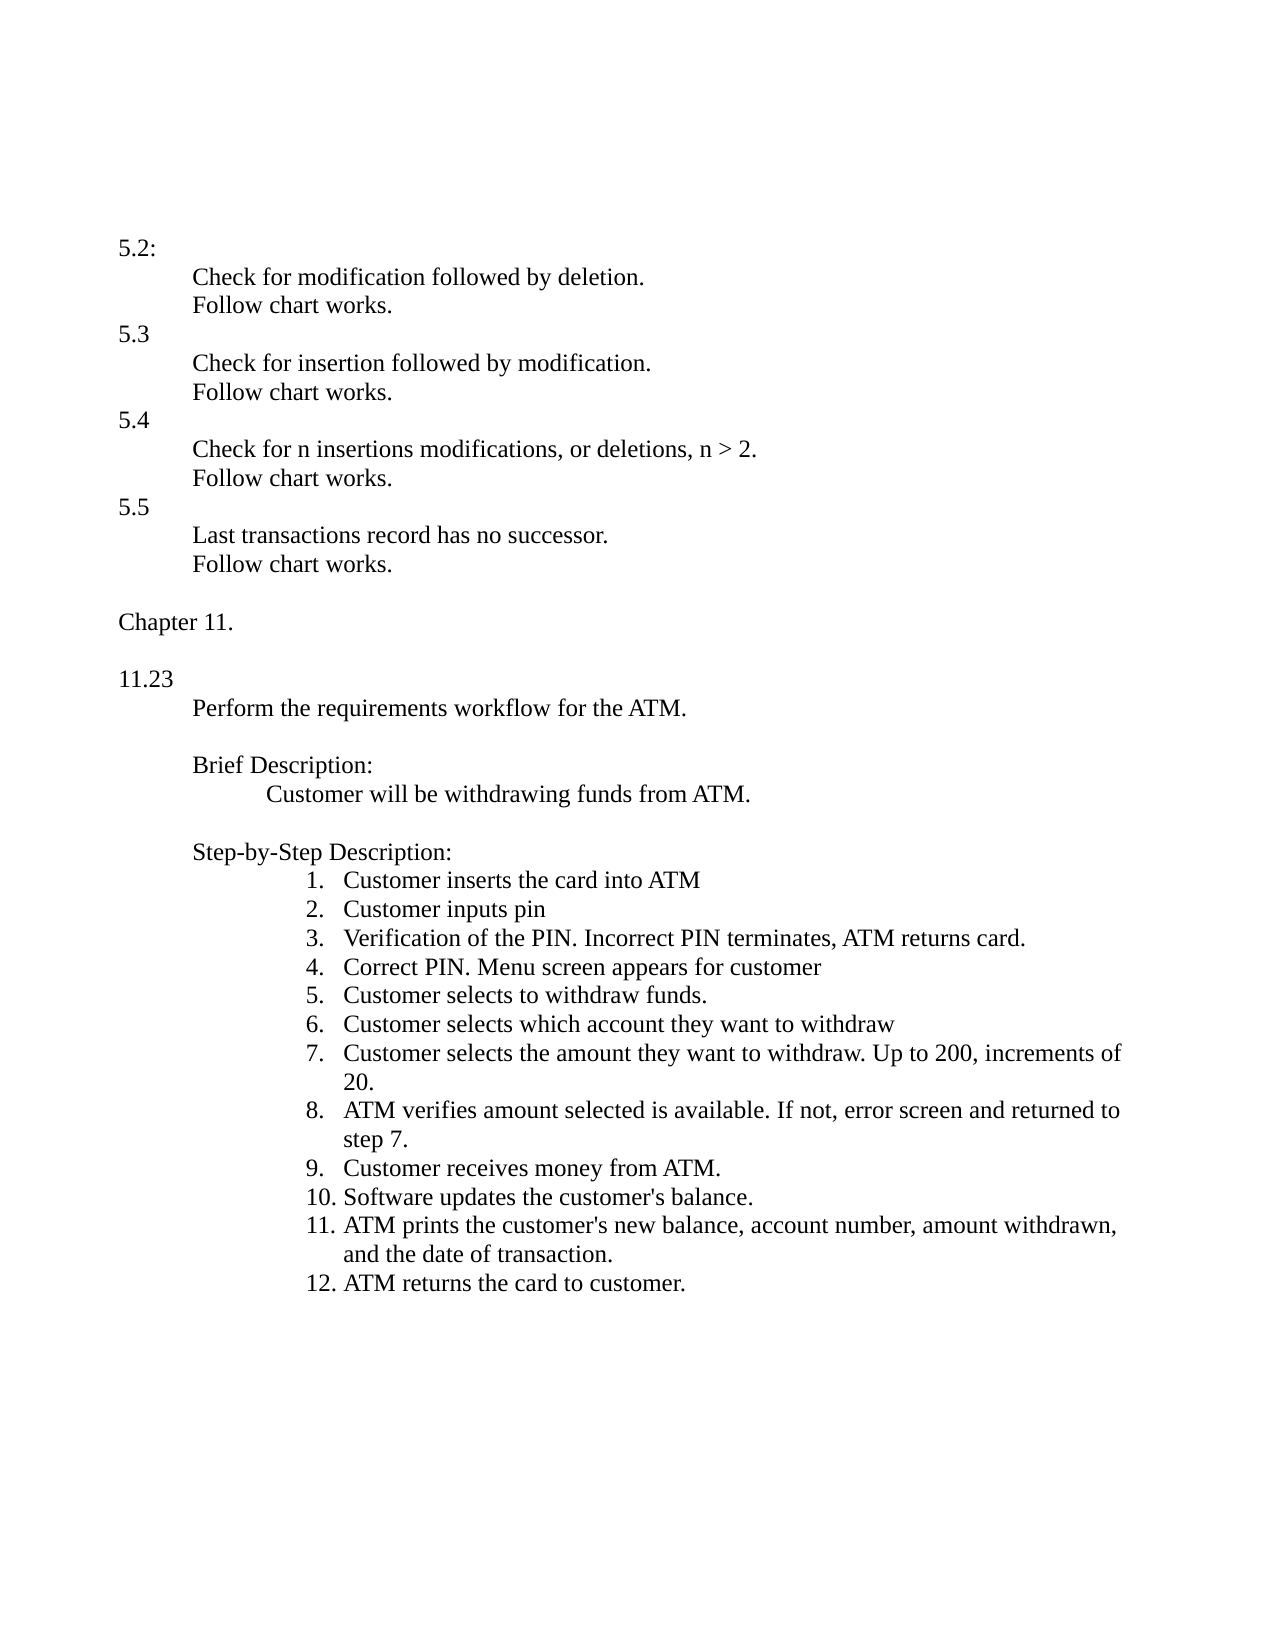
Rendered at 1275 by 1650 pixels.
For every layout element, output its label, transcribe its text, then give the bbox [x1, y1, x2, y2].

list Customer inputs pin [306, 894, 1157, 923]
text Check for insertion followed by modification. [118, 348, 1157, 377]
text 5.2: [118, 233, 1157, 262]
text Check for n insertions modifications, or deletions, n > 2. [118, 434, 1157, 463]
list ATM prints the customer's new balance, account number, amount withdrawn, and the date of transaction. [306, 1211, 1157, 1268]
text Customer will be withdrawing funds from ATM. [118, 779, 1157, 808]
list Customer selects to withdraw funds. [306, 981, 1157, 1009]
list ATM returns the card to customer. [306, 1268, 1157, 1297]
text Follow chart works. [118, 291, 1157, 319]
text Follow chart works. [118, 463, 1157, 492]
list Verification of the PIN. Incorrect PIN terminates, ATM returns card. [306, 923, 1157, 952]
list Customer selects the amount they want to withdraw. Up to 200, increments of 20. [306, 1038, 1157, 1096]
list Customer receives money from ATM. [306, 1153, 1157, 1182]
text Last transactions record has no successor. [118, 521, 1157, 549]
list Software updates the customer's balance. [306, 1182, 1157, 1211]
text Check for modification followed by deletion. [118, 262, 1157, 291]
text Brief Description: [118, 751, 1157, 779]
text Step-by-Step Description: [118, 837, 1157, 866]
text 11.23 [118, 664, 1157, 693]
list ATM verifies amount selected is available. If not, error screen and returned to step 7. [306, 1096, 1157, 1153]
text Perform the requirements workflow for the ATM. [118, 693, 1157, 722]
list Customer selects which account they want to withdraw [306, 1009, 1157, 1038]
text Follow chart works. [118, 549, 1157, 578]
text Follow chart works. [118, 377, 1157, 406]
text Chapter 11. [118, 607, 1157, 636]
list Correct PIN. Menu screen appears for customer [306, 952, 1157, 981]
text 5.3 [118, 319, 1157, 348]
text 5.5 [118, 492, 1157, 521]
text 5.4 [118, 406, 1157, 434]
list Customer inserts the card into ATM [306, 866, 1157, 894]
